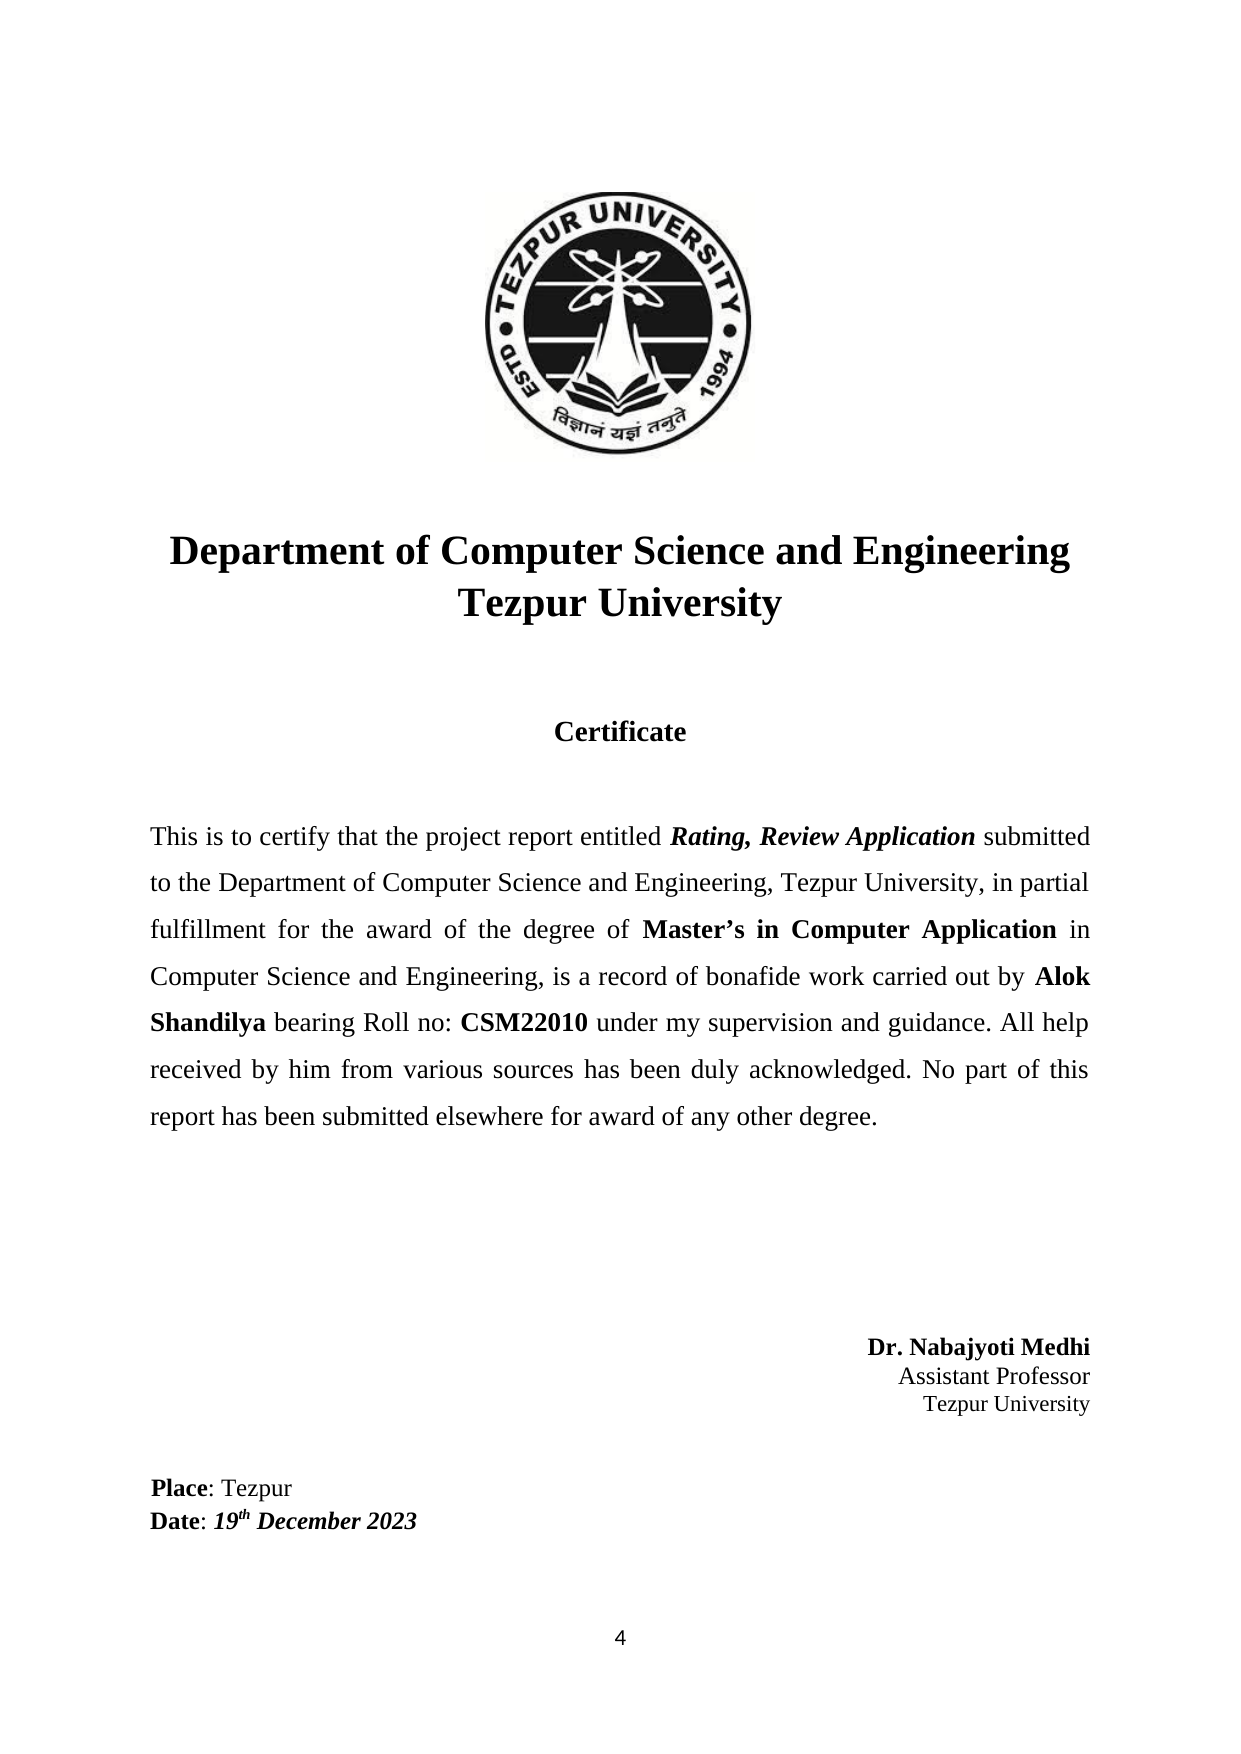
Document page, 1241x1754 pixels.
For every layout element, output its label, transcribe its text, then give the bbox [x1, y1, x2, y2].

text This is to certify that the project report entitled Rating, Review Application submitted to the Department of Computer Science and Engineering, Tezpur University, in partial fulfillment for the award of the degree of Master’s in Computer Application in Computer Science and Engineering, is a record of bonafide work carried out by Alok Shandilya bearing Roll no: CSM22010 under my supervision and guidance. All help received by him from various sources has been duly acknowledged. No part of this report has been submitted elsewhere for award of any other degree. [150, 819, 1090, 1131]
text Place: Tezpur [151, 1473, 1090, 1502]
text Certificate [150, 714, 1090, 747]
picture [485, 192, 755, 462]
text Assistant Professor [150, 1361, 1090, 1390]
text Tezpur University [150, 1390, 1090, 1416]
text Dr. Nabajyoti Medhi [150, 1332, 1090, 1361]
text Department of Computer Science and Engineering Tezpur University [150, 526, 1090, 625]
text Date: 19th December 2023 [150, 1506, 1090, 1535]
